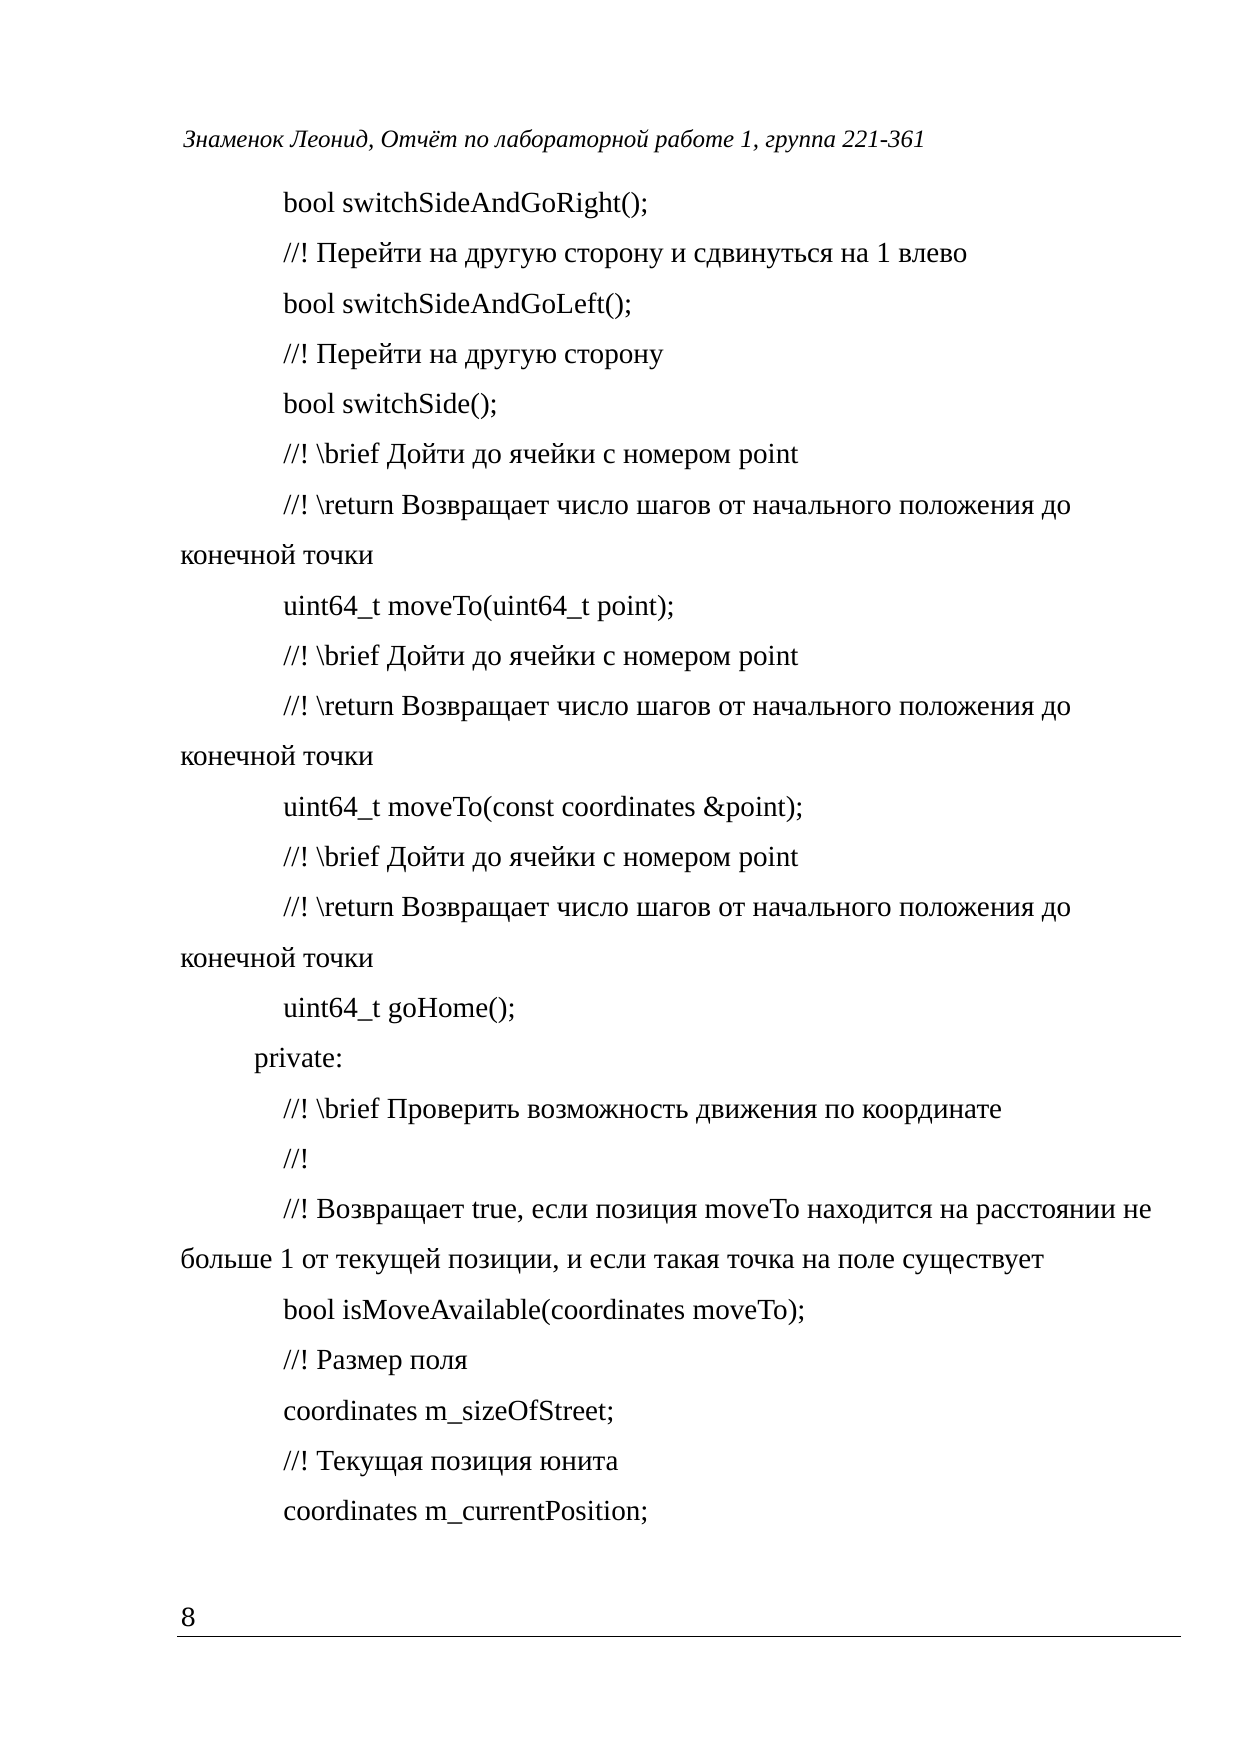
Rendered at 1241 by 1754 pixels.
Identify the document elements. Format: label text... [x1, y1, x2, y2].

text //! Перейти на другую сторону [180, 336, 1178, 369]
text coordinates m_currentPosition; [180, 1493, 1178, 1527]
text uint64_t moveTo(const coordinates &point); [180, 789, 1178, 822]
text //! \brief Проверить возможность движения по координате [180, 1091, 1178, 1124]
text //! \brief Дойти до ячейки с номером point [180, 839, 1178, 873]
text bool switchSideAndGoLeft(); [180, 286, 1178, 319]
text coordinates m_sizeOfStreet; [180, 1393, 1178, 1426]
text private: [180, 1040, 1178, 1074]
text uint64_t moveTo(uint64_t point); [180, 588, 1178, 621]
text bool switchSide(); [180, 386, 1178, 420]
text bool switchSideAndGoRight(); [180, 185, 1178, 219]
text uint64_t goHome(); [180, 990, 1178, 1024]
text //! \brief Дойти до ячейки с номером point [180, 437, 1178, 470]
text //! Текущая позиция юнита [180, 1443, 1178, 1476]
text //! \return Возвращает число шагов от начального положения до конечной точки [180, 487, 1178, 571]
text //! [180, 1141, 1178, 1174]
text //! \return Возвращает число шагов от начального положения до конечной точки [180, 688, 1178, 772]
text //! Возвращает true, если позиция moveTo находится на расстоянии не больше 1 от текущей позиции, и если такая точка на поле существует [180, 1191, 1178, 1275]
text //! \return Возвращает число шагов от начального положения до конечной точки [180, 889, 1178, 973]
text //! Размер поля [180, 1342, 1178, 1376]
text //! Перейти на другую сторону и сдвинуться на 1 влево [180, 235, 1178, 269]
text //! \brief Дойти до ячейки с номером point [180, 638, 1178, 671]
text bool isMoveAvailable(coordinates moveTo); [180, 1292, 1178, 1326]
